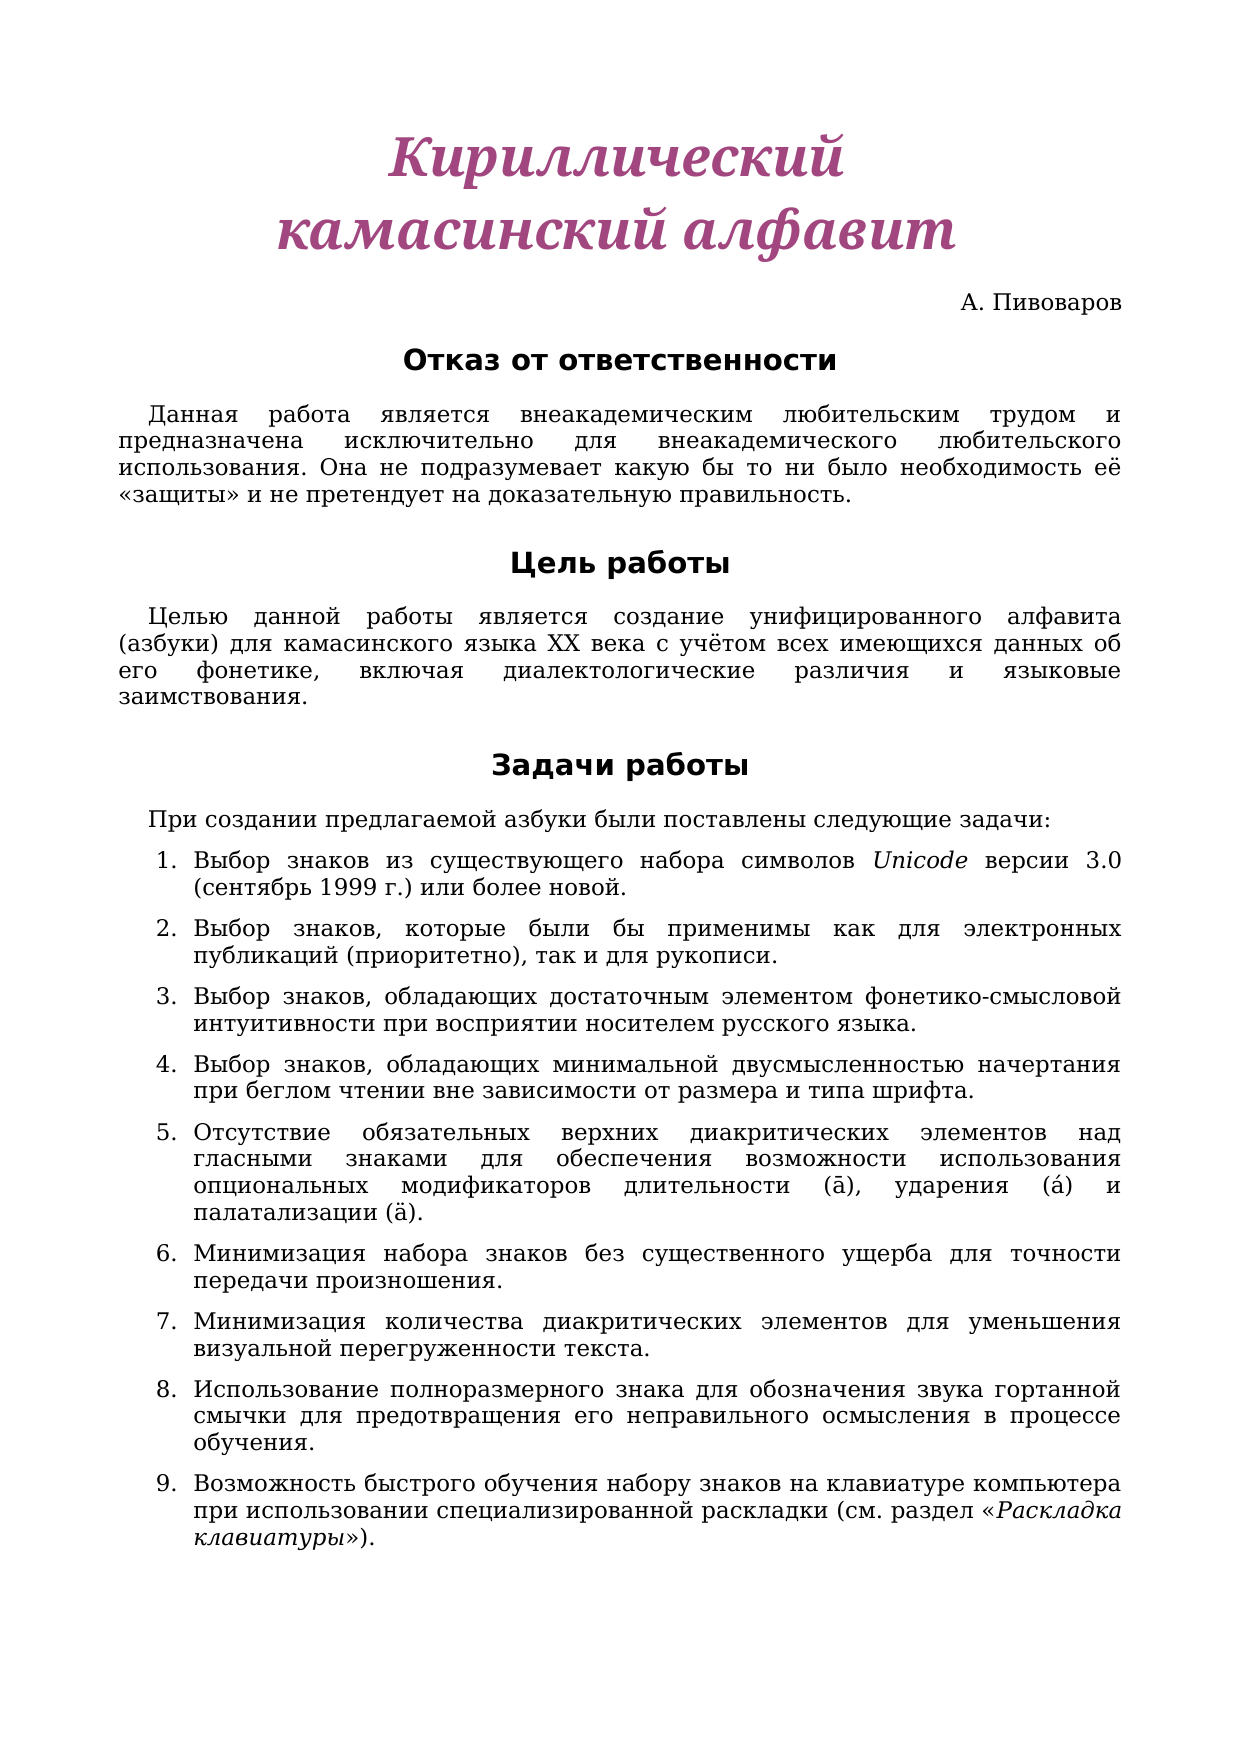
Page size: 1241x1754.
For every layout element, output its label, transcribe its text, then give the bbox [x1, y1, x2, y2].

list Выбор знаков из существующего набора символов Unicode версии 3.0 (сентябрь 1999 г.) или более новой. [156, 847, 1122, 901]
text Целью данной работы является создание унифицированного алфавита (азбуки) для камасинского языка XX века с учётом всех имеющихся данных об его фонетике, включая диалектологические различия и языковые заимствования. [118, 603, 1122, 710]
subtitle Задачи работы [118, 748, 1122, 782]
subtitle Отказ от ответственности [118, 343, 1122, 377]
subtitle Цель работы [118, 546, 1122, 580]
list Возможность быстрого обучения набору знаков на клавиатуре компьютера при использовании специализированной раскладки (см. раздел «Раскладка клавиатуры»). [156, 1471, 1122, 1551]
list Отсутствие обязательных верхних диакритических элементов над гласными знаками для обеспечения возможности использования опциональных модификаторов длительности (а̄), ударения (а́) и палатализации (ӓ). [156, 1119, 1122, 1226]
list Выбор знаков, обладающих минимальной двусмысленностью начертания при беглом чтении вне зависимости от размера и типа шрифта. [156, 1051, 1122, 1104]
subtitle Кириллический камасинский алфавит [118, 118, 1122, 266]
list Минимизация набора знаков без существенного ущерба для точности передачи произношения. [156, 1240, 1122, 1293]
text Данная работа является внеакадемическим любительским трудом и предназначена исключительно для внеакадемического любительского использования. Она не подразумевает какую бы то ни было необходимость её «защиты» и не претендует на доказательную правильность. [118, 401, 1122, 508]
text А. Пивоваров [118, 289, 1122, 316]
list Минимизация количества диакритических элементов для уменьшения визуальной перегруженности текста. [156, 1308, 1122, 1361]
list Использование полноразмерного знака для обозначения звука гортанной смычки для предотвращения его неправильного осмысления в процессе обучения. [156, 1376, 1122, 1456]
list Выбор знаков, которые были бы применимы как для электронных публикаций (приоритетно), так и для рукописи. [156, 915, 1122, 968]
list Выбор знаков, обладающих достаточным элементом фонетико-смысловой интуитивности при восприятии носителем русского языка. [156, 983, 1122, 1036]
text При создании предлагаемой азбуки были поставлены следующие задачи: [118, 806, 1122, 833]
